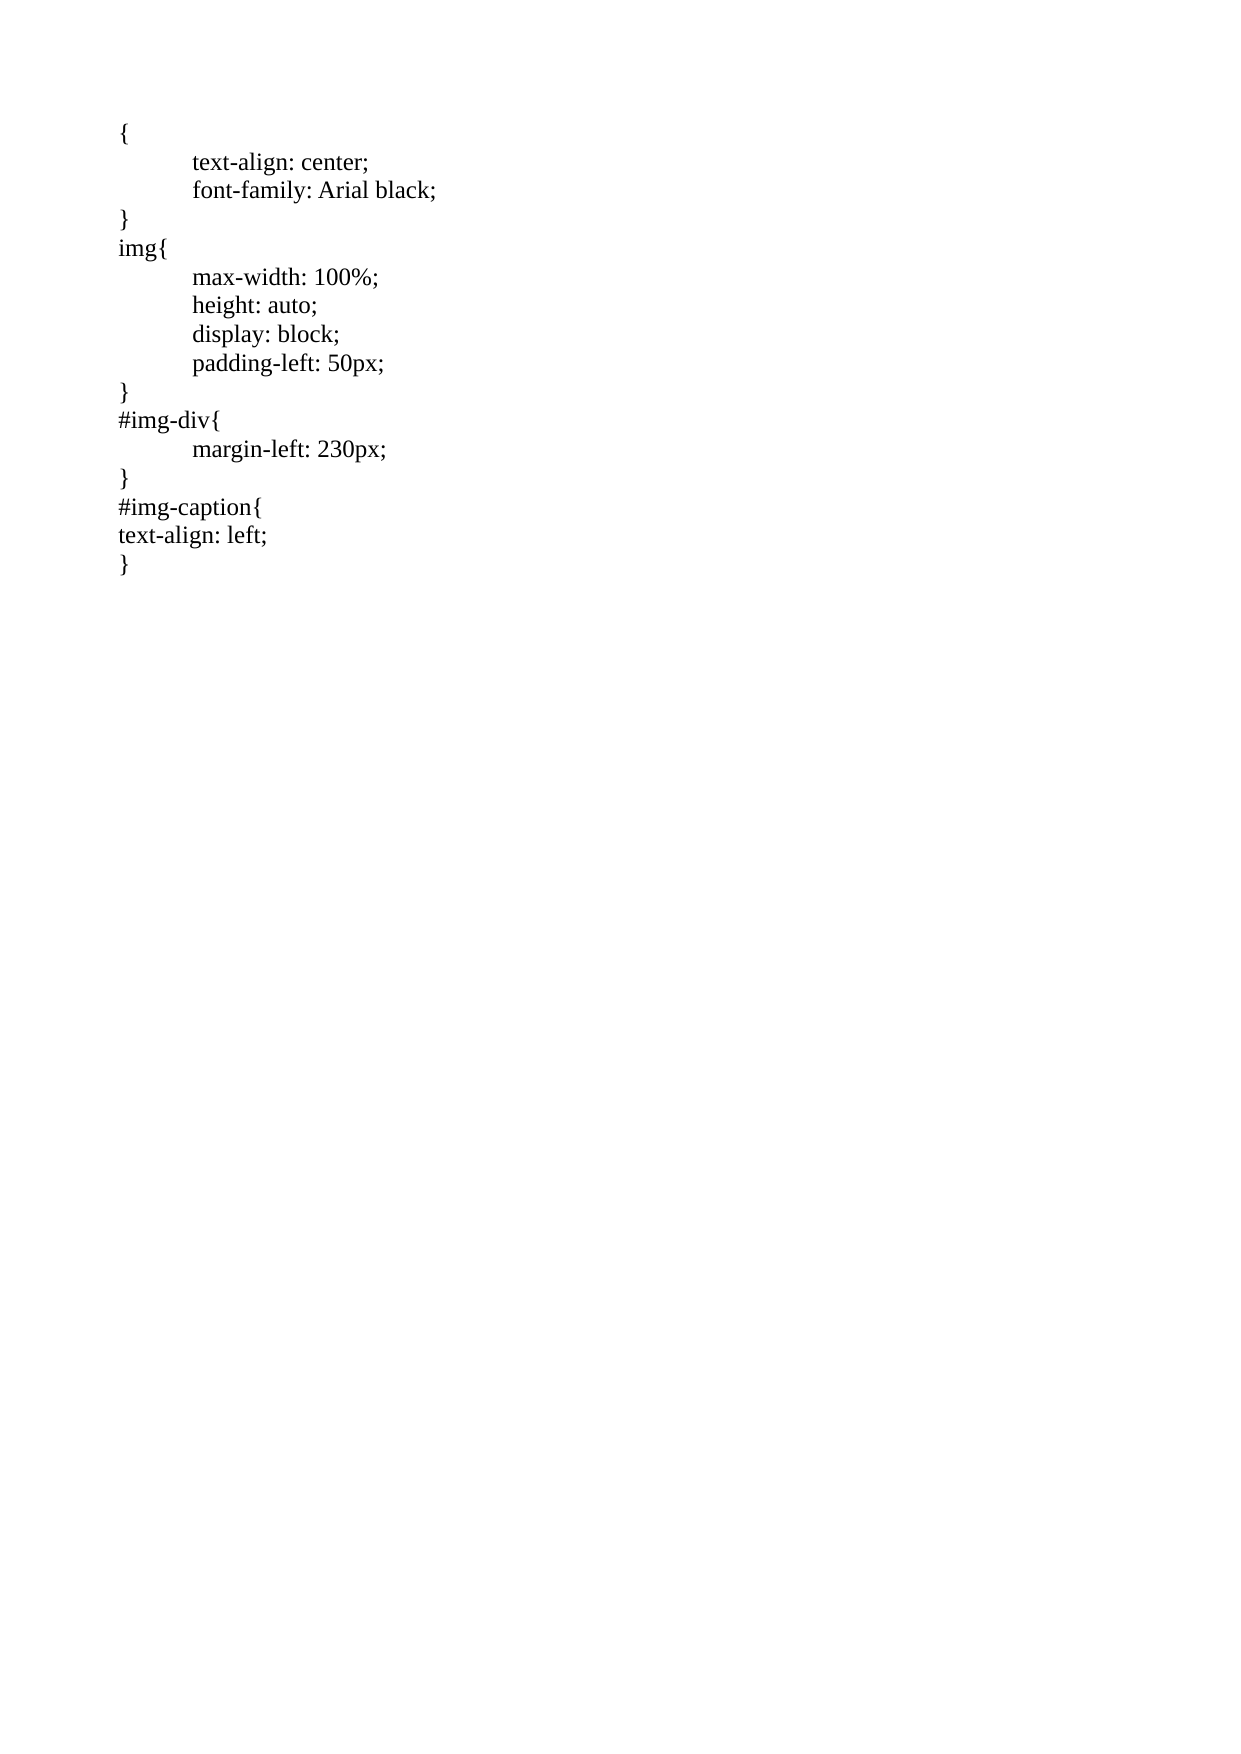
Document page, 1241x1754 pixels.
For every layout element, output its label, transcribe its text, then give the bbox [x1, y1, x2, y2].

text } [118, 204, 1122, 233]
text font-family: Arial black; [118, 176, 1122, 204]
text text-align: left; [118, 521, 1122, 549]
text text-align: center; [118, 147, 1122, 176]
text } [118, 549, 1122, 578]
text #img-div{ [118, 406, 1122, 434]
text { [118, 118, 1122, 147]
text max-width: 100%; [118, 262, 1122, 291]
text padding-left: 50px; [118, 348, 1122, 377]
text img{ [118, 233, 1122, 262]
text } [118, 463, 1122, 492]
text height: auto; [118, 291, 1122, 319]
text #img-caption{ [118, 492, 1122, 521]
text display: block; [118, 319, 1122, 348]
text } [118, 377, 1122, 406]
text margin-left: 230px; [118, 434, 1122, 463]
